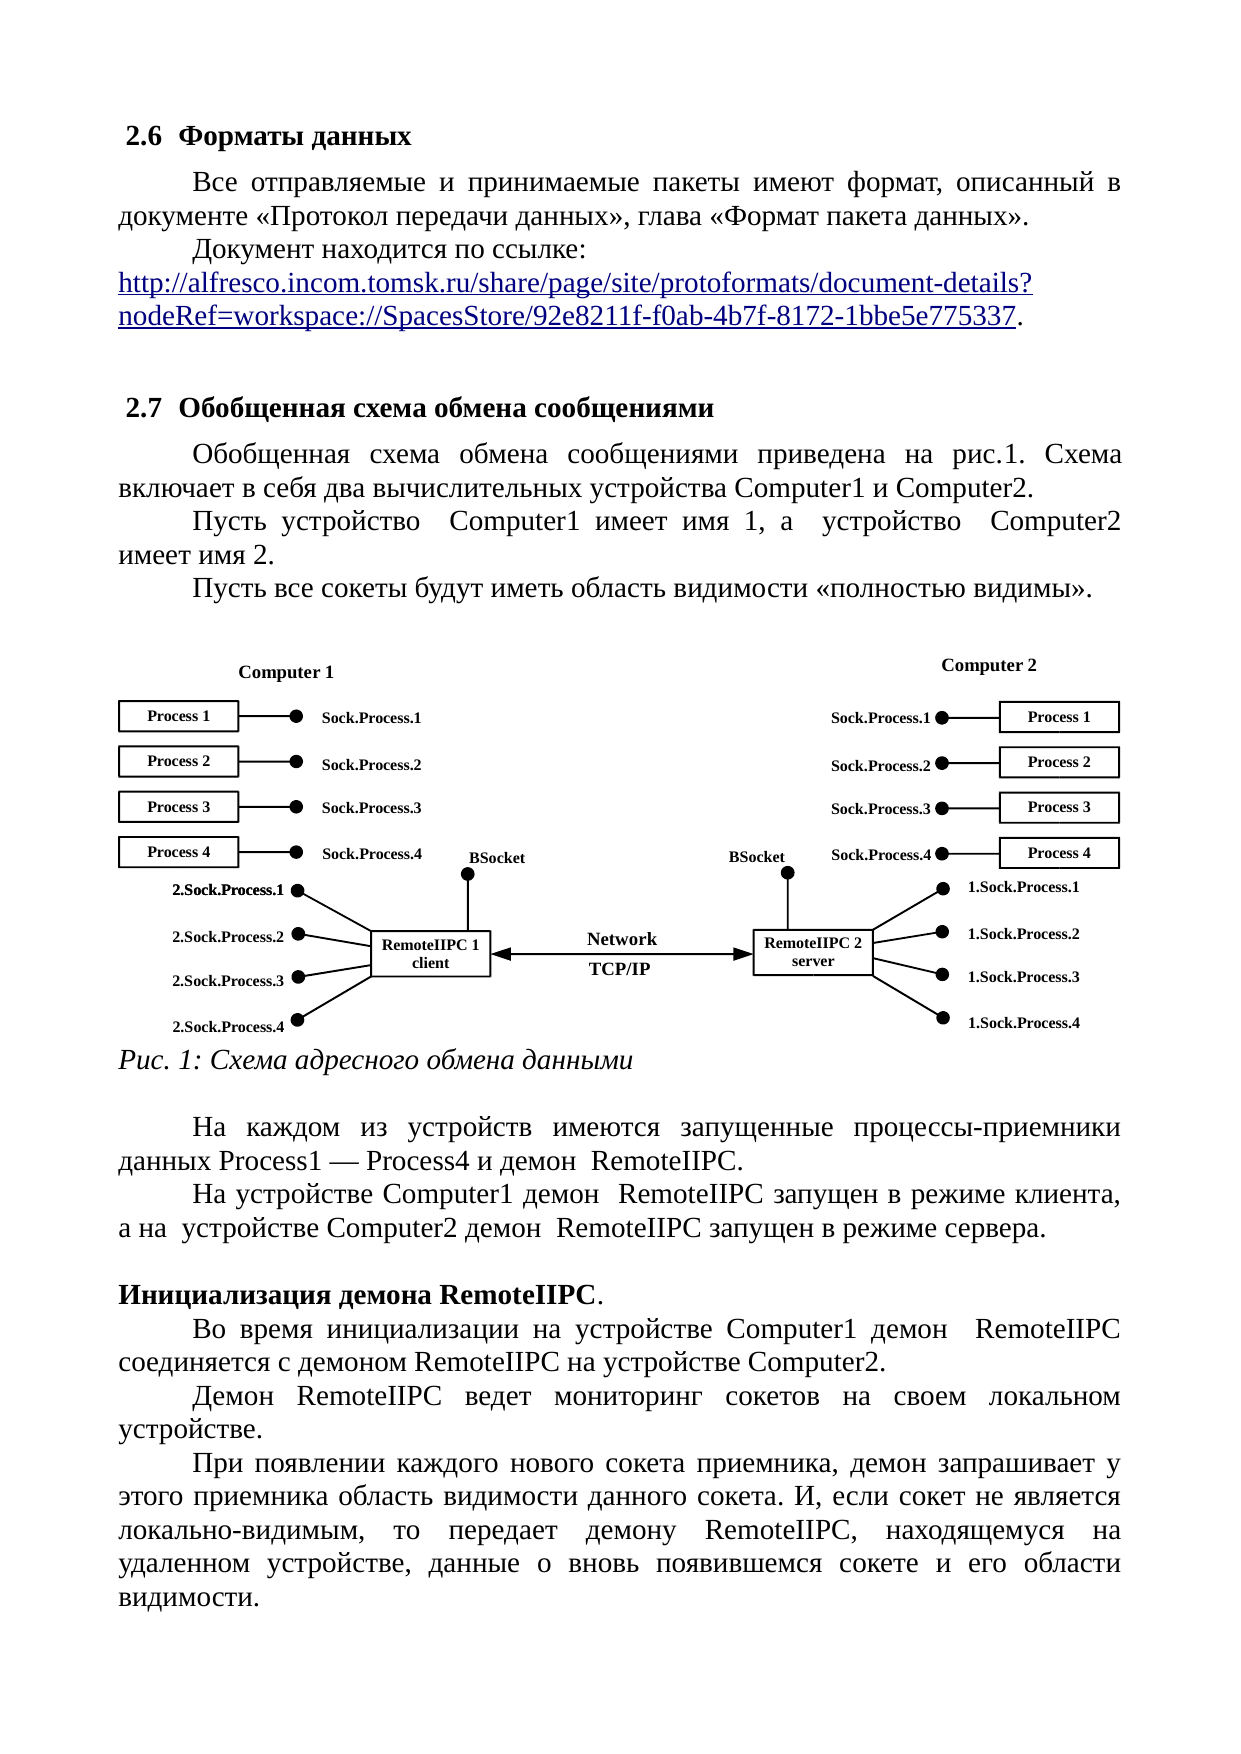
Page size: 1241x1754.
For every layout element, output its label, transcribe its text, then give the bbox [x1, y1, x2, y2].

text Все отправляемые и принимаемые пакеты имеют формат, описанный в документе «Протокол передачи данных», глава «Формат пакета данных». [118, 164, 1122, 231]
text Инициализация демона RemoteIIPC. [118, 1277, 1122, 1311]
text На устройстве Computer1 демон RemoteIIPC запущен в режиме клиента, а на устройстве Computer2 демон RemoteIIPC запущен в режиме сервера. [118, 1177, 1122, 1244]
subtitle Форматы данных [118, 118, 1122, 152]
text Демон RemoteIIPC ведет мониторинг сокетов на своем локальном устройстве. [118, 1378, 1122, 1445]
text Пусть все сокеты будут иметь область видимости «полностью видимы». [118, 571, 1122, 604]
subtitle Обобщенная схема обмена сообщениями [118, 390, 1122, 424]
text На каждом из устройств имеются запущенные процессы-приемники данных Process1 — Process4 и демон RemoteIIPC. [118, 1109, 1122, 1177]
text Во время инициализации на устройстве Computer1 демон RemoteIIPC соединяется с демоном RemoteIIPC на устройстве Computer2. [118, 1311, 1122, 1378]
text Документ находится по ссылке: [118, 231, 1122, 265]
text Обобщенная схема обмена сообщениями приведена на рис.1. Схема включает в себя два вычислительных устройства Computer1 и Computer2. [118, 436, 1122, 503]
text При появлении каждого нового сокета приемника, демон запрашивает у этого приемника область видимости данного сокета. И, если сокет не является локально-видимым, то передает демону RemoteIIPC, находящемуся на удаленном устройстве, данные о вновь появившемся сокете и его области видимости. [118, 1445, 1122, 1613]
text Пусть устройство Computer1 имеет имя 1, а устройство Computer2 имеет имя 2. [118, 503, 1122, 571]
text http://alfresco.incom.tomsk.ru/share/page/site/protoformats/document-details?nodeRef=workspace://SpacesStore/92e8211f-f0ab-4b7f-8172-1bbe5e775337. [118, 265, 1122, 332]
text Рис. 1: Схема адресного обмена данными [118, 650, 1122, 1076]
